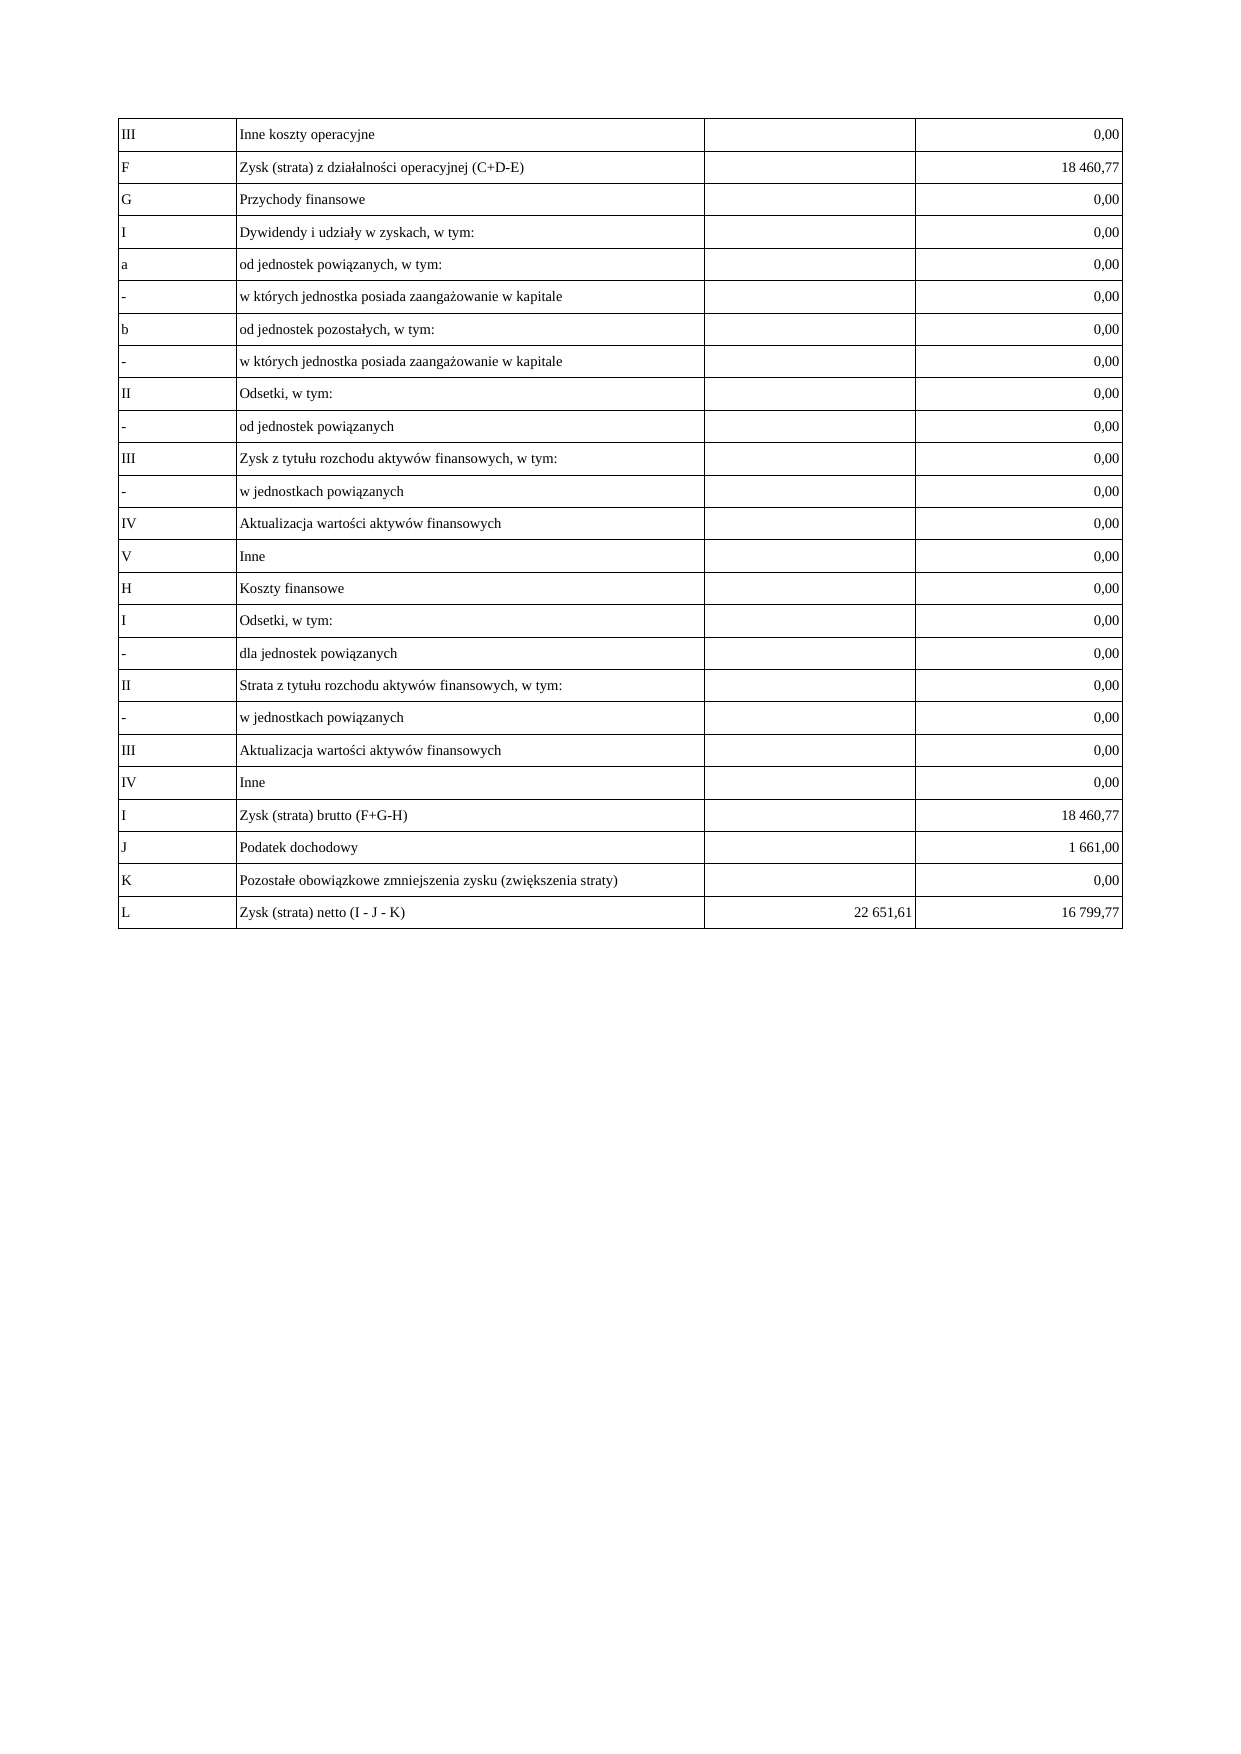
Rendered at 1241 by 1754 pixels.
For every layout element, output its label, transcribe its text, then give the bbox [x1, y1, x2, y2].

table_cell Koszty finansowe [237, 573, 704, 604]
table_cell Zysk z tytułu rozchodu aktywów finansowych, w tym: [237, 443, 704, 474]
table_cell 0,00 [916, 346, 1122, 377]
table_cell 0,00 [916, 540, 1122, 572]
table_cell - [119, 411, 236, 442]
table_cell II [119, 670, 236, 701]
table_cell [705, 735, 915, 766]
table_cell IV [119, 508, 236, 539]
table_cell 0,00 [916, 184, 1122, 215]
table_cell III [119, 735, 236, 766]
table_cell Dywidendy i udziały w zyskach, w tym: [237, 216, 704, 248]
table_cell [705, 378, 915, 410]
table_cell Zysk (strata) brutto (F+G-H) [237, 800, 704, 831]
table_cell H [119, 573, 236, 604]
table_cell [705, 540, 915, 572]
table_cell [705, 800, 915, 831]
table_cell Przychody finansowe [237, 184, 704, 215]
table_cell 0,00 [916, 476, 1122, 507]
table_cell od jednostek powiązanych [237, 411, 704, 442]
table_cell - [119, 476, 236, 507]
table_cell 0,00 [916, 638, 1122, 669]
table_cell [705, 346, 915, 377]
table_cell [705, 573, 915, 604]
table_cell [705, 605, 915, 636]
table_cell L [119, 897, 236, 928]
table_cell [705, 443, 915, 474]
table_cell 0,00 [916, 216, 1122, 248]
table_cell w których jednostka posiada zaangażowanie w kapitale [237, 346, 704, 377]
table_cell [705, 670, 915, 701]
table_cell F [119, 152, 236, 183]
table_cell 1 661,00 [916, 832, 1122, 863]
table_cell 0,00 [916, 443, 1122, 474]
table_cell [705, 152, 915, 183]
table_cell I [119, 605, 236, 636]
table_cell Odsetki, w tym: [237, 605, 704, 636]
table_cell [705, 508, 915, 539]
table_cell [705, 281, 915, 312]
table_cell K [119, 864, 236, 896]
table_cell [705, 216, 915, 248]
table_cell G [119, 184, 236, 215]
table_cell 0,00 [916, 670, 1122, 701]
table_cell Aktualizacja wartości aktywów finansowych [237, 735, 704, 766]
table_cell [705, 119, 915, 151]
table_cell Inne [237, 767, 704, 798]
table_cell Strata z tytułu rozchodu aktywów finansowych, w tym: [237, 670, 704, 701]
table_cell - [119, 702, 236, 734]
table_cell od jednostek pozostałych, w tym: [237, 314, 704, 345]
table_cell 0,00 [916, 411, 1122, 442]
table_cell [705, 702, 915, 734]
table_cell dla jednostek powiązanych [237, 638, 704, 669]
table_cell 18 460,77 [916, 152, 1122, 183]
table_cell b [119, 314, 236, 345]
table_cell - [119, 346, 236, 377]
table_cell Pozostałe obowiązkowe zmniejszenia zysku (zwiększenia straty) [237, 864, 704, 896]
table_cell Zysk (strata) netto (I - J - K) [237, 897, 704, 928]
table_cell Inne [237, 540, 704, 572]
table_cell J [119, 832, 236, 863]
table_cell - [119, 638, 236, 669]
table_cell III [119, 119, 236, 151]
table_cell 22 651,61 [705, 897, 915, 928]
table_cell [705, 638, 915, 669]
table_cell - [119, 281, 236, 312]
table_cell 0,00 [916, 767, 1122, 798]
table_cell [705, 411, 915, 442]
table_cell 0,00 [916, 281, 1122, 312]
table_cell I [119, 800, 236, 831]
table_cell w jednostkach powiązanych [237, 476, 704, 507]
table_cell V [119, 540, 236, 572]
table_cell w jednostkach powiązanych [237, 702, 704, 734]
table_cell 0,00 [916, 508, 1122, 539]
table_cell 0,00 [916, 702, 1122, 734]
table_cell 0,00 [916, 605, 1122, 636]
table_cell [705, 184, 915, 215]
table_cell a [119, 249, 236, 280]
table_cell 0,00 [916, 573, 1122, 604]
table_cell 0,00 [916, 735, 1122, 766]
table_cell Inne koszty operacyjne [237, 119, 704, 151]
table_cell I [119, 216, 236, 248]
table_cell [705, 476, 915, 507]
table_cell Odsetki, w tym: [237, 378, 704, 410]
table_cell 16 799,77 [916, 897, 1122, 928]
table_cell [705, 832, 915, 863]
table_cell [705, 249, 915, 280]
table_cell [705, 864, 915, 896]
table_cell [705, 767, 915, 798]
table_cell Podatek dochodowy [237, 832, 704, 863]
table_cell II [119, 378, 236, 410]
table_cell w których jednostka posiada zaangażowanie w kapitale [237, 281, 704, 312]
table_cell Zysk (strata) z działalności operacyjnej (C+D-E) [237, 152, 704, 183]
table_cell IV [119, 767, 236, 798]
table_cell [705, 314, 915, 345]
table_cell 0,00 [916, 249, 1122, 280]
table_cell 0,00 [916, 119, 1122, 151]
table_cell 18 460,77 [916, 800, 1122, 831]
table_cell 0,00 [916, 864, 1122, 896]
table_cell 0,00 [916, 378, 1122, 410]
table_cell Aktualizacja wartości aktywów finansowych [237, 508, 704, 539]
table_cell III [119, 443, 236, 474]
table_cell od jednostek powiązanych, w tym: [237, 249, 704, 280]
table_cell 0,00 [916, 314, 1122, 345]
